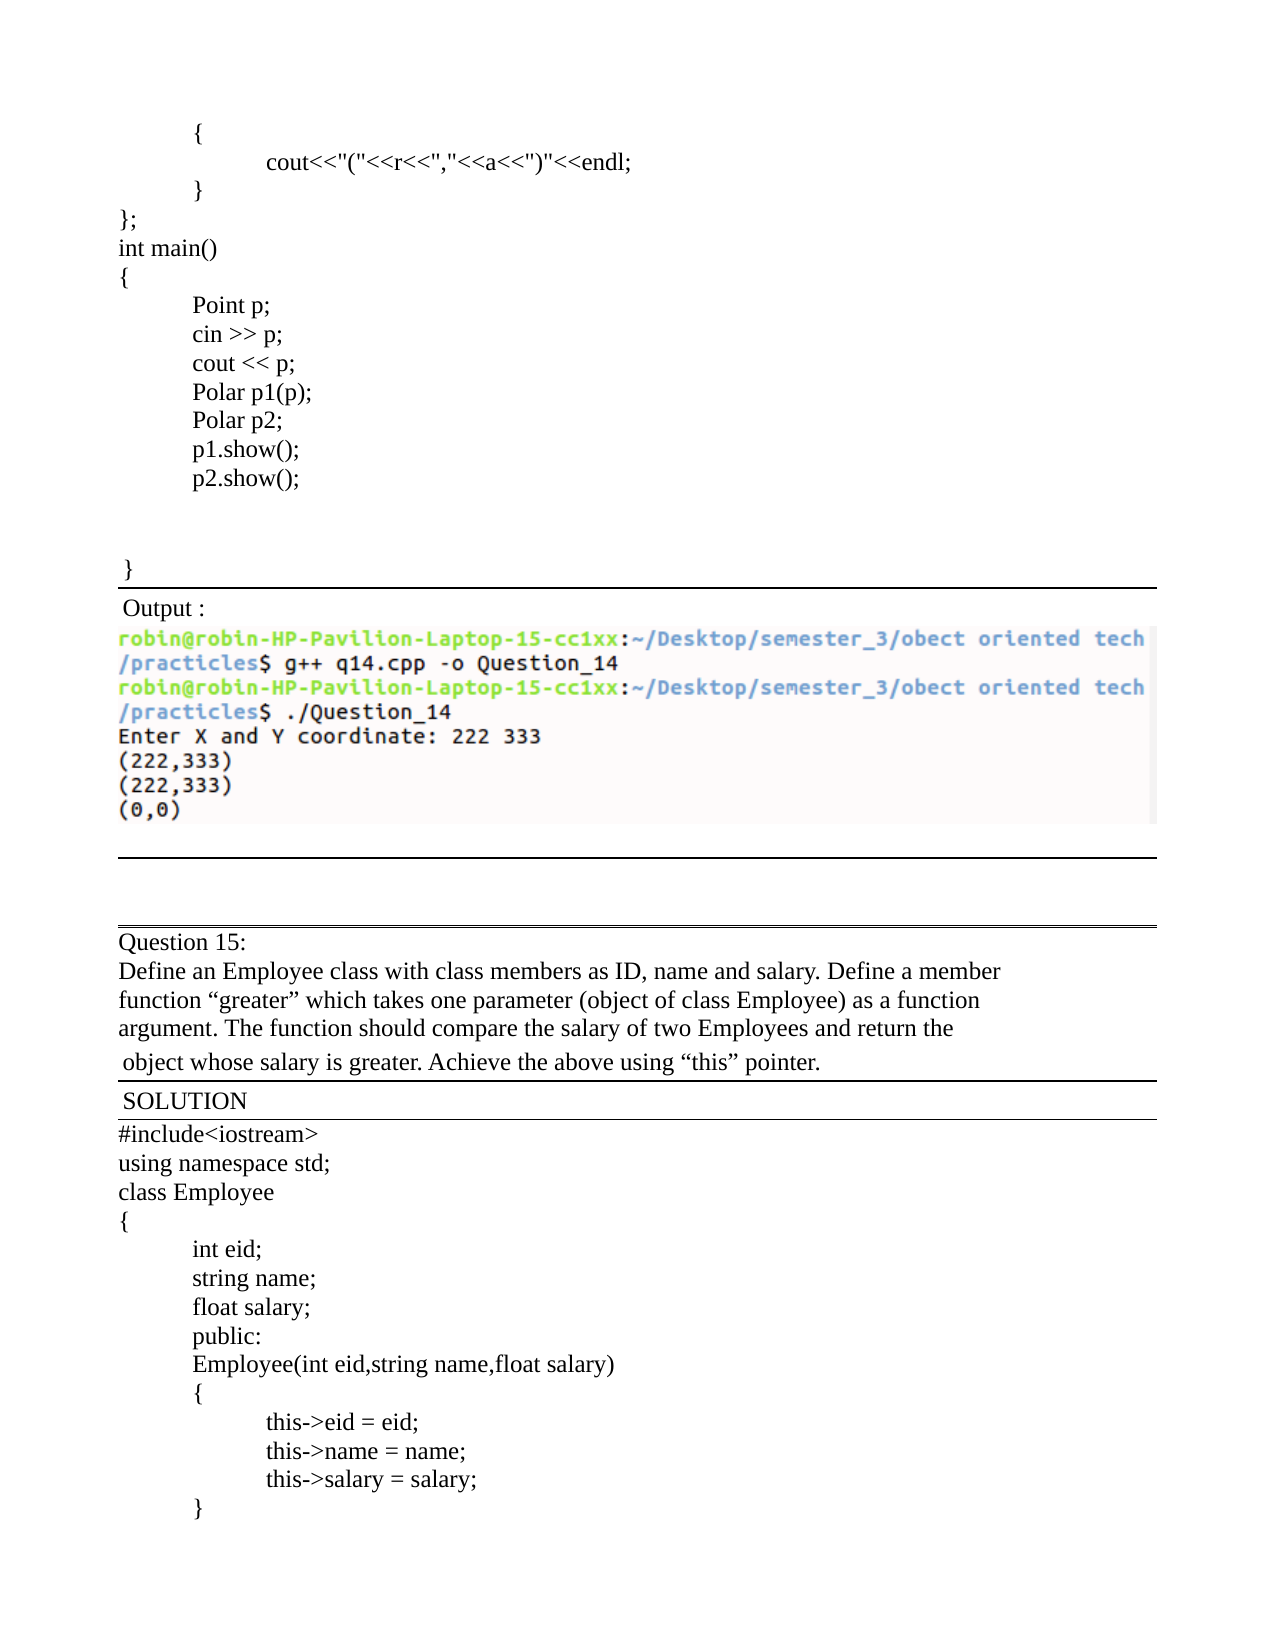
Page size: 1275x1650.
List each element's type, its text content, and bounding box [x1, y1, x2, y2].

text }; [118, 204, 1157, 233]
text int main() [118, 233, 1157, 262]
text int eid; [118, 1234, 1157, 1263]
text argument. The function should compare the salary of two Employees and return the [118, 1013, 1157, 1042]
text { [118, 262, 1157, 291]
text { [118, 1378, 1157, 1407]
text this->salary = salary; [118, 1464, 1157, 1493]
text Question 15: [118, 928, 1157, 956]
text public: [118, 1321, 1157, 1349]
text Output : [118, 589, 1157, 626]
text Point p; [118, 291, 1157, 319]
text using namespace std; [118, 1148, 1157, 1177]
text p1.show(); [118, 434, 1157, 463]
text this->eid = eid; [118, 1407, 1157, 1436]
text string name; [118, 1263, 1157, 1292]
text cout<<"("<<r<<","<<a<<")"<<endl; [118, 147, 1157, 176]
text class Employee [118, 1177, 1157, 1206]
text Polar p1(p); [118, 377, 1157, 406]
text Define an Employee class with class members as ID, name and salary. Define a member [118, 956, 1157, 985]
text this->name = name; [118, 1436, 1157, 1464]
text #include<iostream> [118, 1120, 1157, 1148]
text Employee(int eid,string name,float salary) [118, 1349, 1157, 1378]
text } [118, 176, 1157, 204]
text cout << p; [118, 348, 1157, 377]
text function “greater” which takes one parameter (object of class Employee) as a function [118, 985, 1157, 1013]
text cin >> p; [118, 319, 1157, 348]
picture [118, 626, 1157, 824]
text } [118, 1493, 1157, 1522]
text Polar p2; [118, 406, 1157, 434]
text p2.show(); [118, 463, 1157, 492]
text object whose salary is greater. Achieve the above using “this” pointer. [118, 1042, 1157, 1080]
text { [118, 1206, 1157, 1234]
text float salary; [118, 1292, 1157, 1321]
text SOLUTION [118, 1082, 1157, 1119]
text { [118, 118, 1157, 147]
text } [118, 549, 1157, 587]
